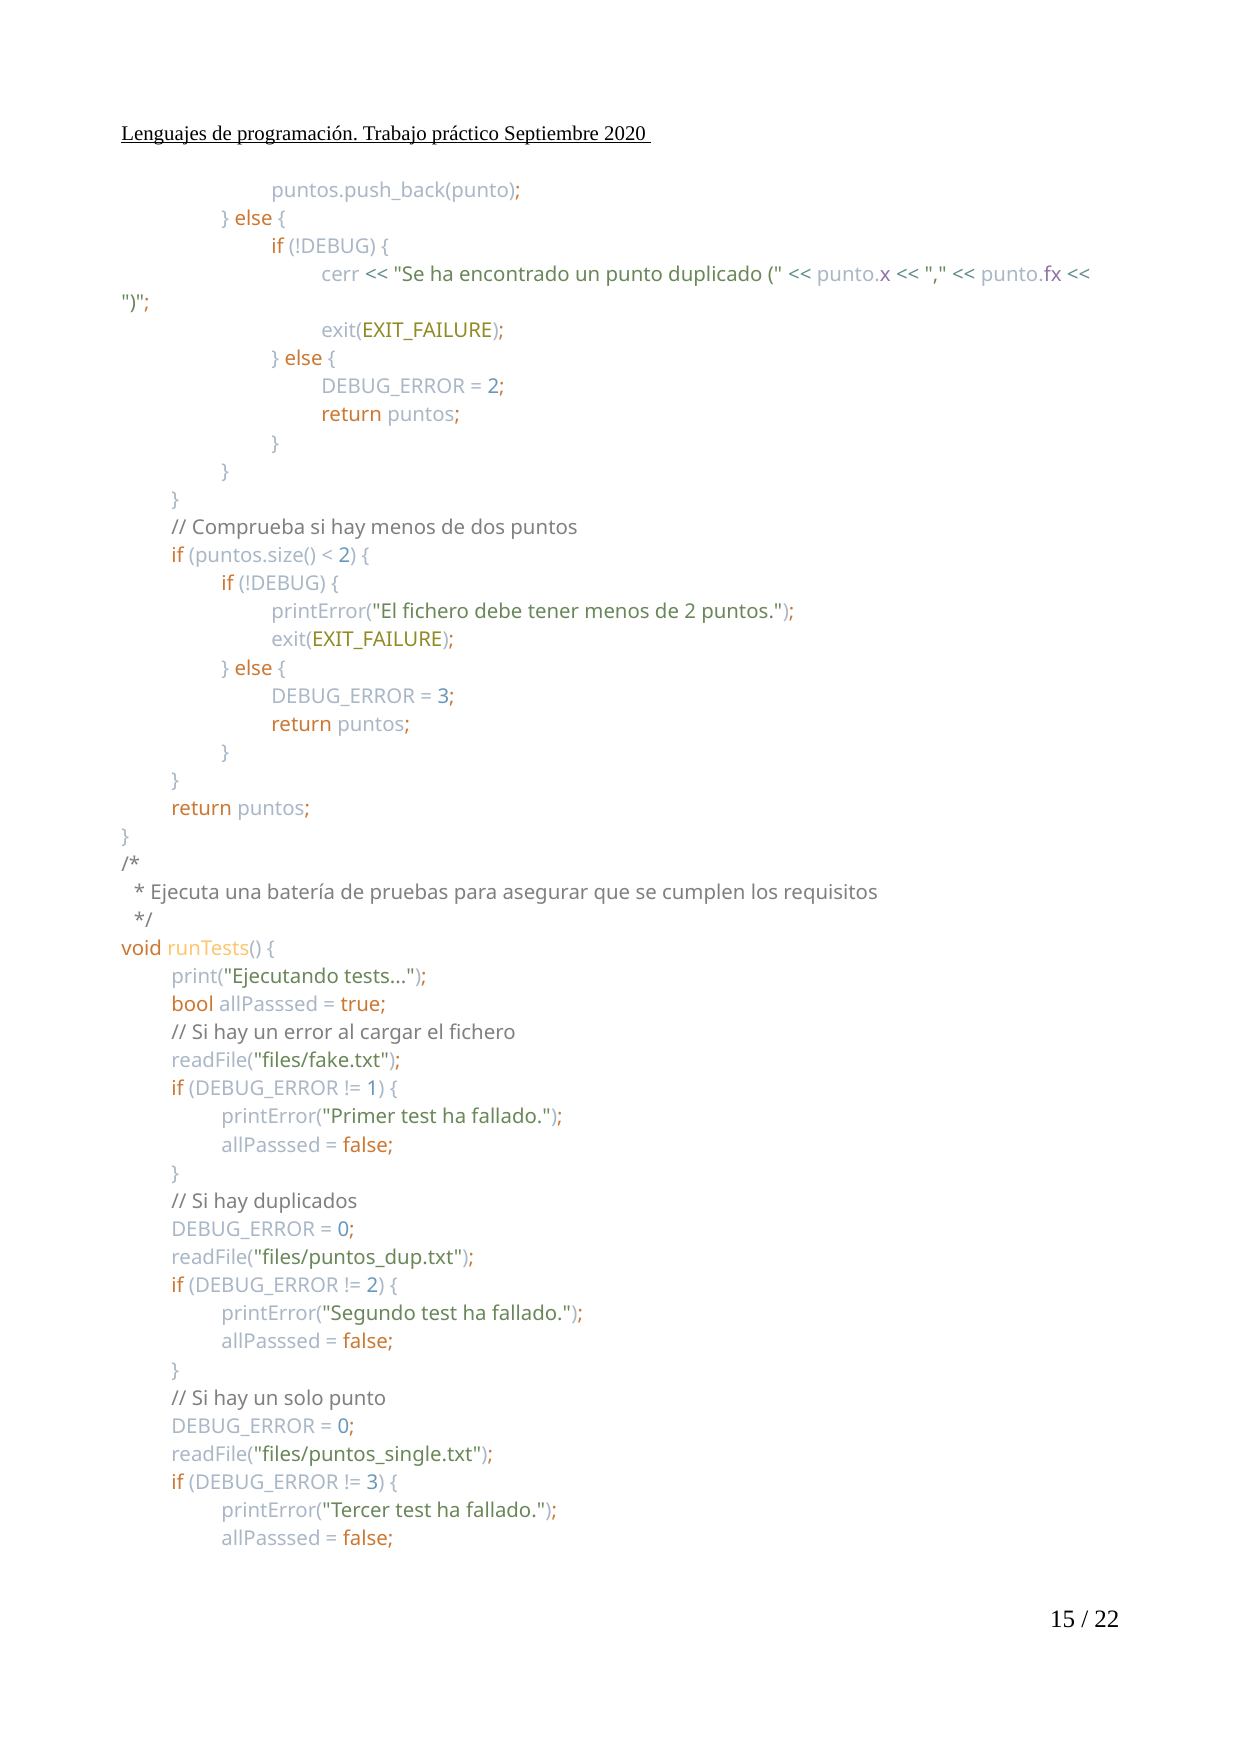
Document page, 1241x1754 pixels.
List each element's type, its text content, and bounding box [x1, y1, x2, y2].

text printError("Segundo test ha fallado."); [121, 1299, 1119, 1327]
text if (puntos.size() < 2) { [121, 541, 1119, 569]
text return puntos; [121, 709, 1119, 737]
text } else { [121, 344, 1119, 372]
text } [121, 737, 1119, 766]
text exit(EXIT_FAILURE); [121, 316, 1119, 344]
text readFile("files/fake.txt"); [121, 1046, 1119, 1074]
text if (!DEBUG) { [121, 231, 1119, 259]
text * Ejecuta una batería de pruebas para asegurar que se cumplen los requisitos [121, 877, 1119, 906]
text readFile("files/puntos_single.txt"); [121, 1439, 1119, 1468]
text } [121, 822, 1119, 849]
text // Si hay un solo punto [121, 1383, 1119, 1411]
text return puntos; [121, 400, 1119, 428]
text printError("Tercer test ha fallado."); [121, 1496, 1119, 1524]
text allPasssed = false; [121, 1327, 1119, 1355]
text puntos.push_back(punto); [121, 175, 1119, 203]
text exit(EXIT_FAILURE); [121, 625, 1119, 653]
text if (DEBUG_ERROR != 3) { [121, 1468, 1119, 1496]
text // Si hay un error al cargar el fichero [121, 1018, 1119, 1046]
text */ [121, 906, 1119, 934]
text } [121, 428, 1119, 456]
text cerr << "Se ha encontrado un punto duplicado (" << punto.x << "," << punto.fx << ")"; [121, 259, 1119, 316]
text allPasssed = false; [121, 1130, 1119, 1158]
text } else { [121, 203, 1119, 231]
text if (DEBUG_ERROR != 1) { [121, 1074, 1119, 1102]
text printError("El fichero debe tener menos de 2 puntos."); [121, 597, 1119, 625]
text if (!DEBUG) { [121, 569, 1119, 597]
text return puntos; [121, 794, 1119, 822]
text if (DEBUG_ERROR != 2) { [121, 1271, 1119, 1299]
text // Comprueba si hay menos de dos puntos [121, 512, 1119, 541]
text } [121, 1355, 1119, 1383]
text /* [121, 849, 1119, 877]
text print("Ejecutando tests..."); [121, 961, 1119, 989]
text void runTests() { [121, 934, 1119, 961]
text } [121, 1158, 1119, 1186]
text } else { [121, 653, 1119, 681]
text } [121, 766, 1119, 794]
text printError("Primer test ha fallado."); [121, 1102, 1119, 1130]
text } [121, 484, 1119, 512]
text } [121, 456, 1119, 484]
text DEBUG_ERROR = 0; [121, 1214, 1119, 1243]
text readFile("files/puntos_dup.txt"); [121, 1243, 1119, 1271]
text DEBUG_ERROR = 0; [121, 1411, 1119, 1439]
text allPasssed = false; [121, 1524, 1119, 1552]
text // Si hay duplicados [121, 1186, 1119, 1214]
text bool allPasssed = true; [121, 989, 1119, 1018]
text DEBUG_ERROR = 2; [121, 372, 1119, 400]
text DEBUG_ERROR = 3; [121, 681, 1119, 709]
